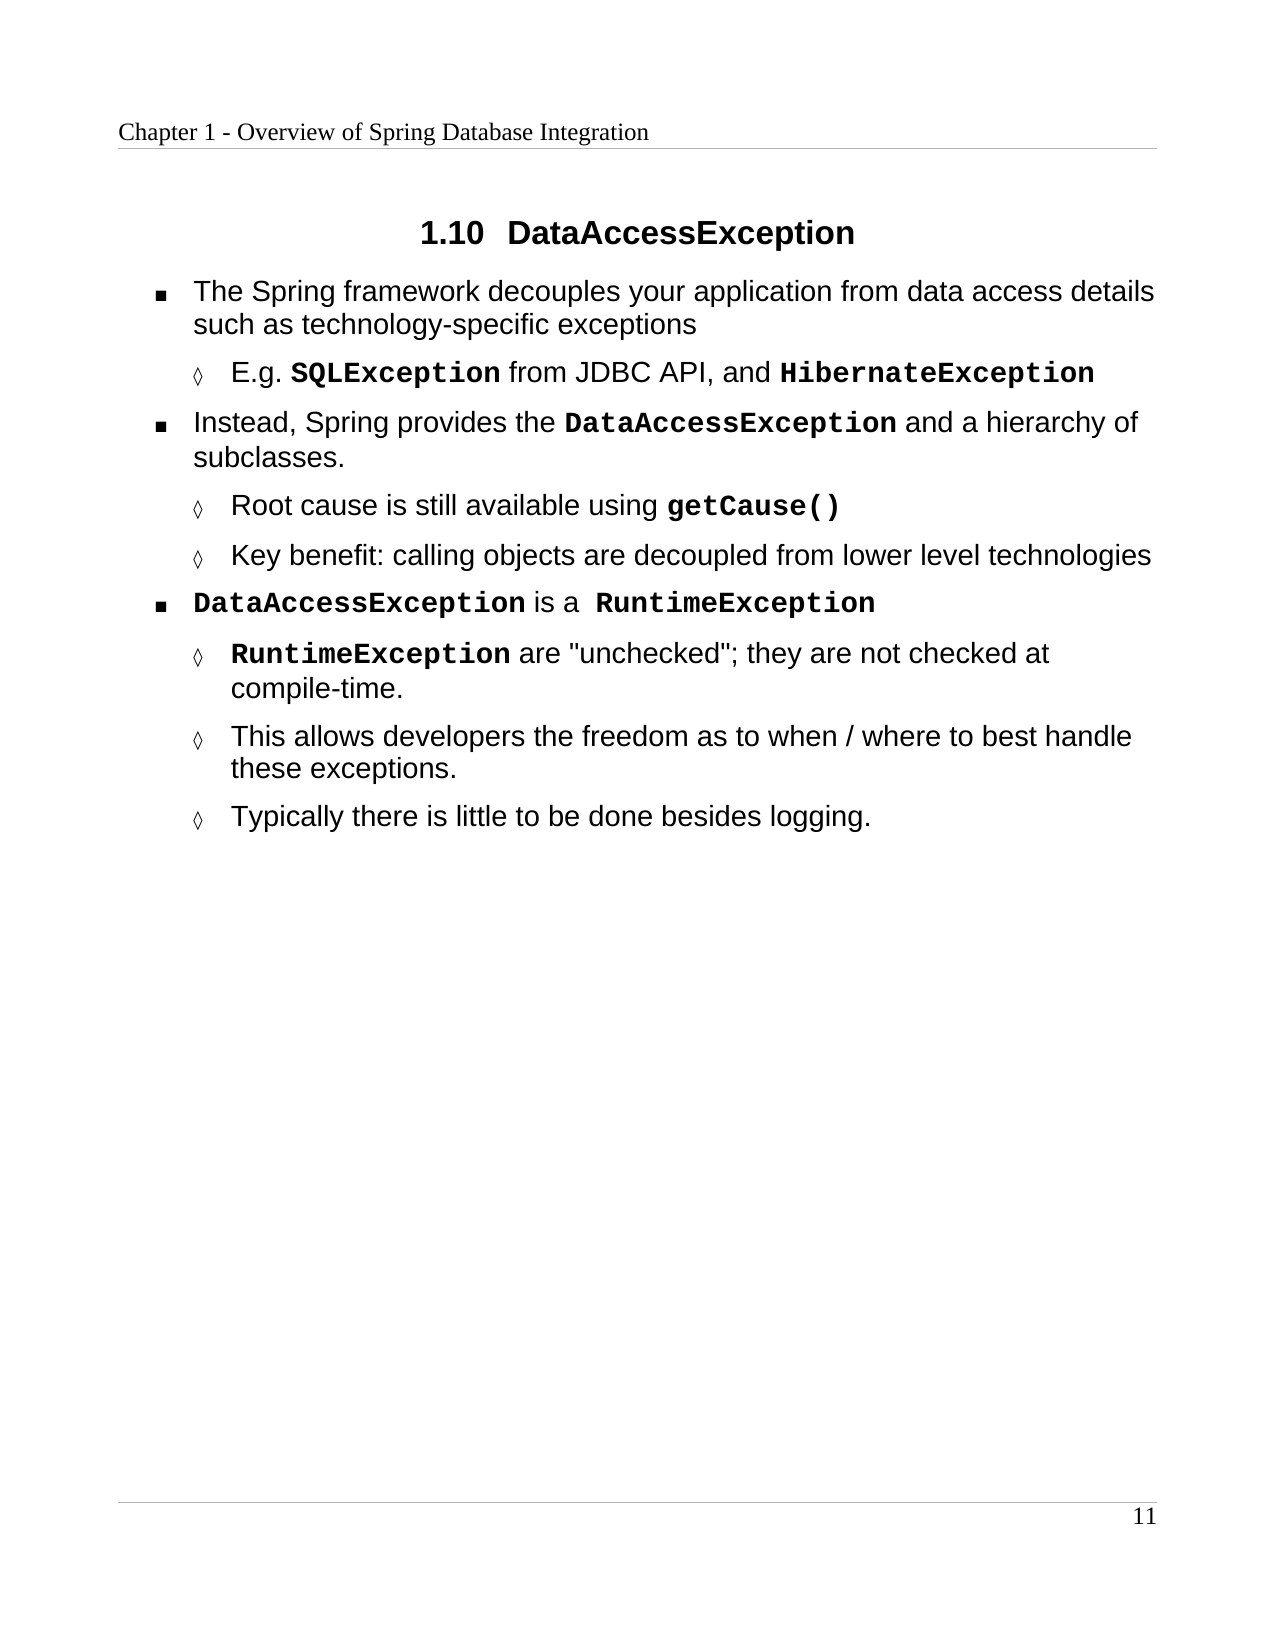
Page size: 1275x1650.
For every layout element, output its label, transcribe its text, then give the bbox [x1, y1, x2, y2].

list Instead, Spring provides the DataAccessException and a hierarchy of subclasses. [156, 406, 1157, 474]
list RuntimeException are "unchecked"; they are not checked at compile-time. [193, 637, 1157, 704]
list Typically there is little to be done besides logging. [193, 800, 1157, 832]
subtitle DataAccessException [118, 214, 1157, 251]
list Root cause is still available using getCause() [193, 489, 1157, 524]
list Key benefit: calling objects are decoupled from lower level technologies [193, 539, 1157, 571]
list E.g. SQLException from JDBC API, and HibernateException [193, 356, 1157, 391]
list DataAccessException is a RuntimeException [156, 586, 1157, 622]
list This allows developers the freedom as to when / where to best handle these exceptions. [193, 719, 1157, 785]
list The Spring framework decouples your application from data access details such as technology-specific exceptions [156, 275, 1157, 341]
